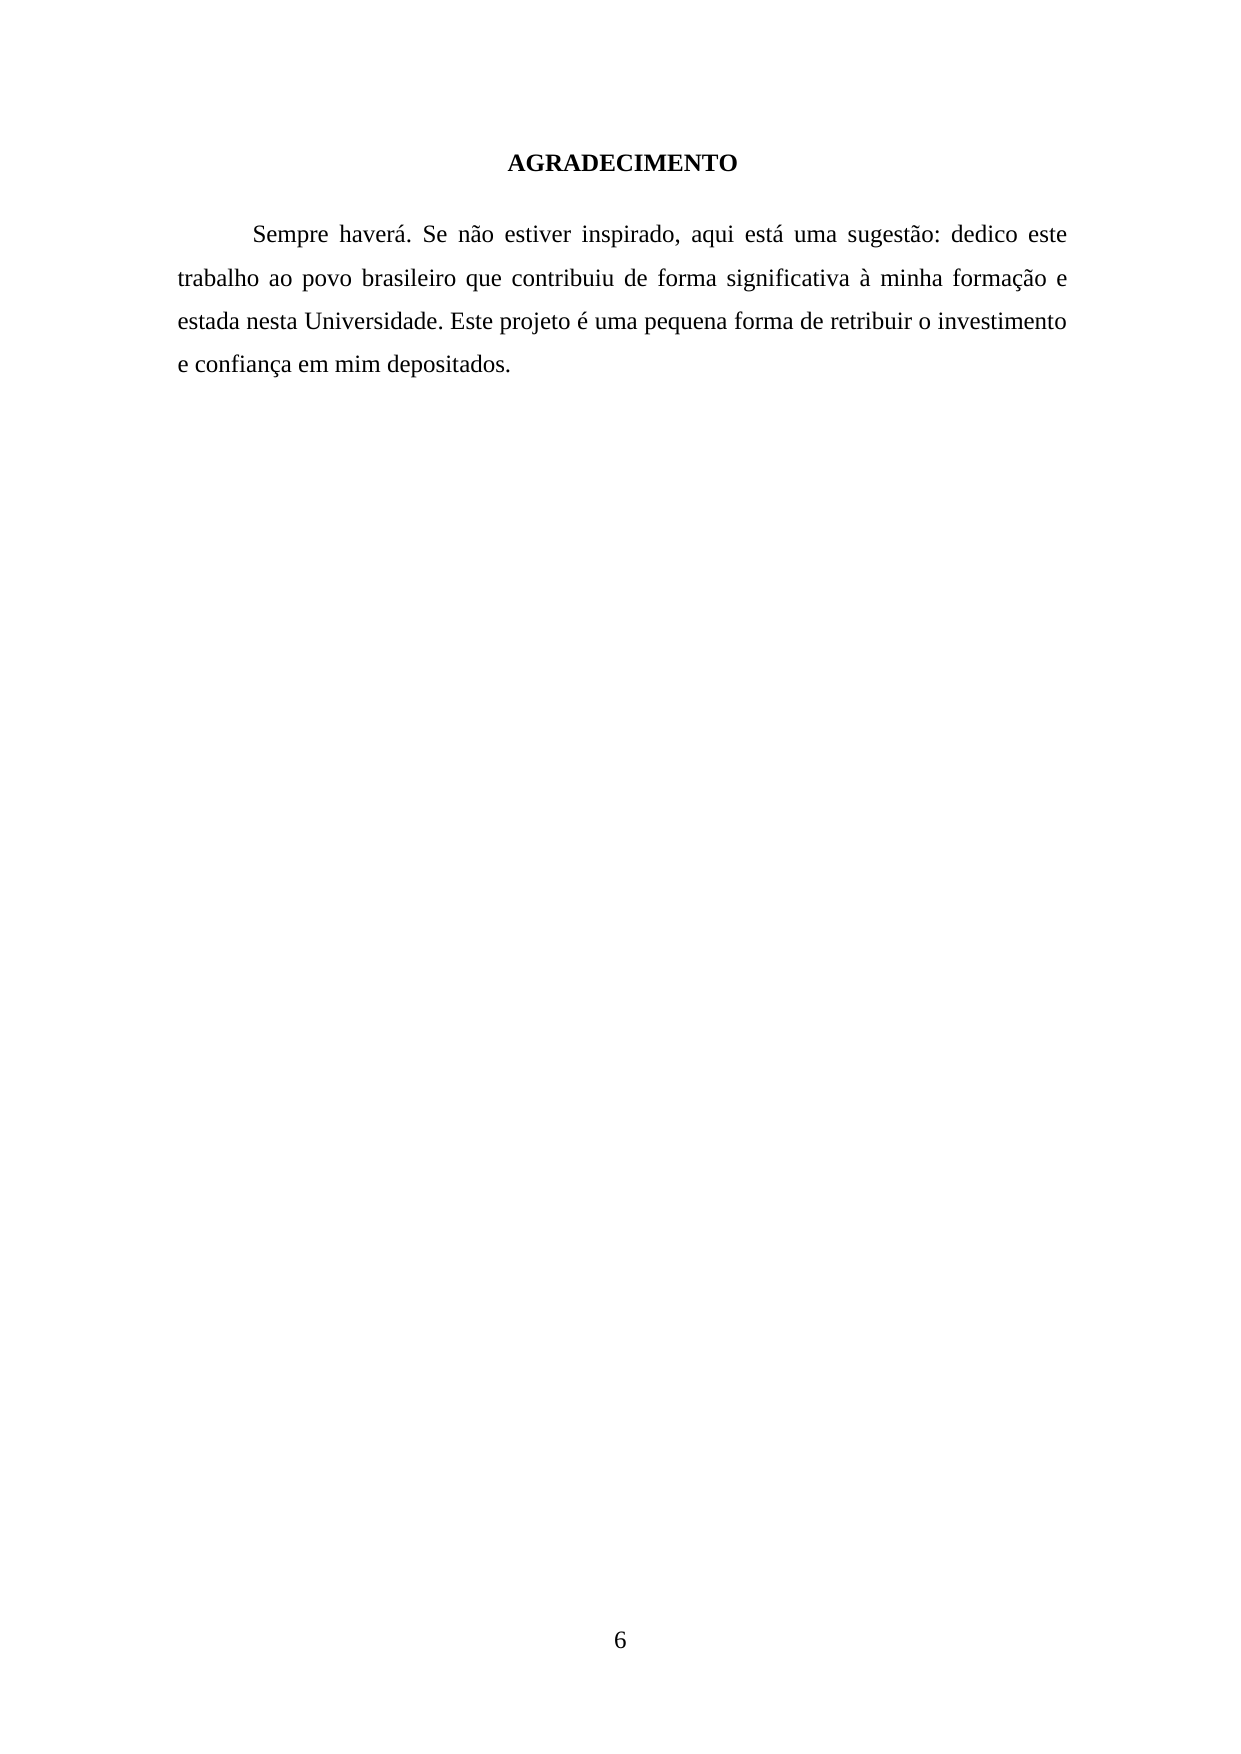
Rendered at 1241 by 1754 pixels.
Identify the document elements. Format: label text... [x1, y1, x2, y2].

text AGRADECIMENTO [177, 148, 1068, 176]
text Sempre haverá. Se não estiver inspirado, aqui está uma sugestão: dedico este trabalho ao povo brasileiro que contribuiu de forma significativa à minha formação e estada nesta Universidade. Este projeto é uma pequena forma de retribuir o investimento e confiança em mim depositados. [177, 219, 1068, 378]
